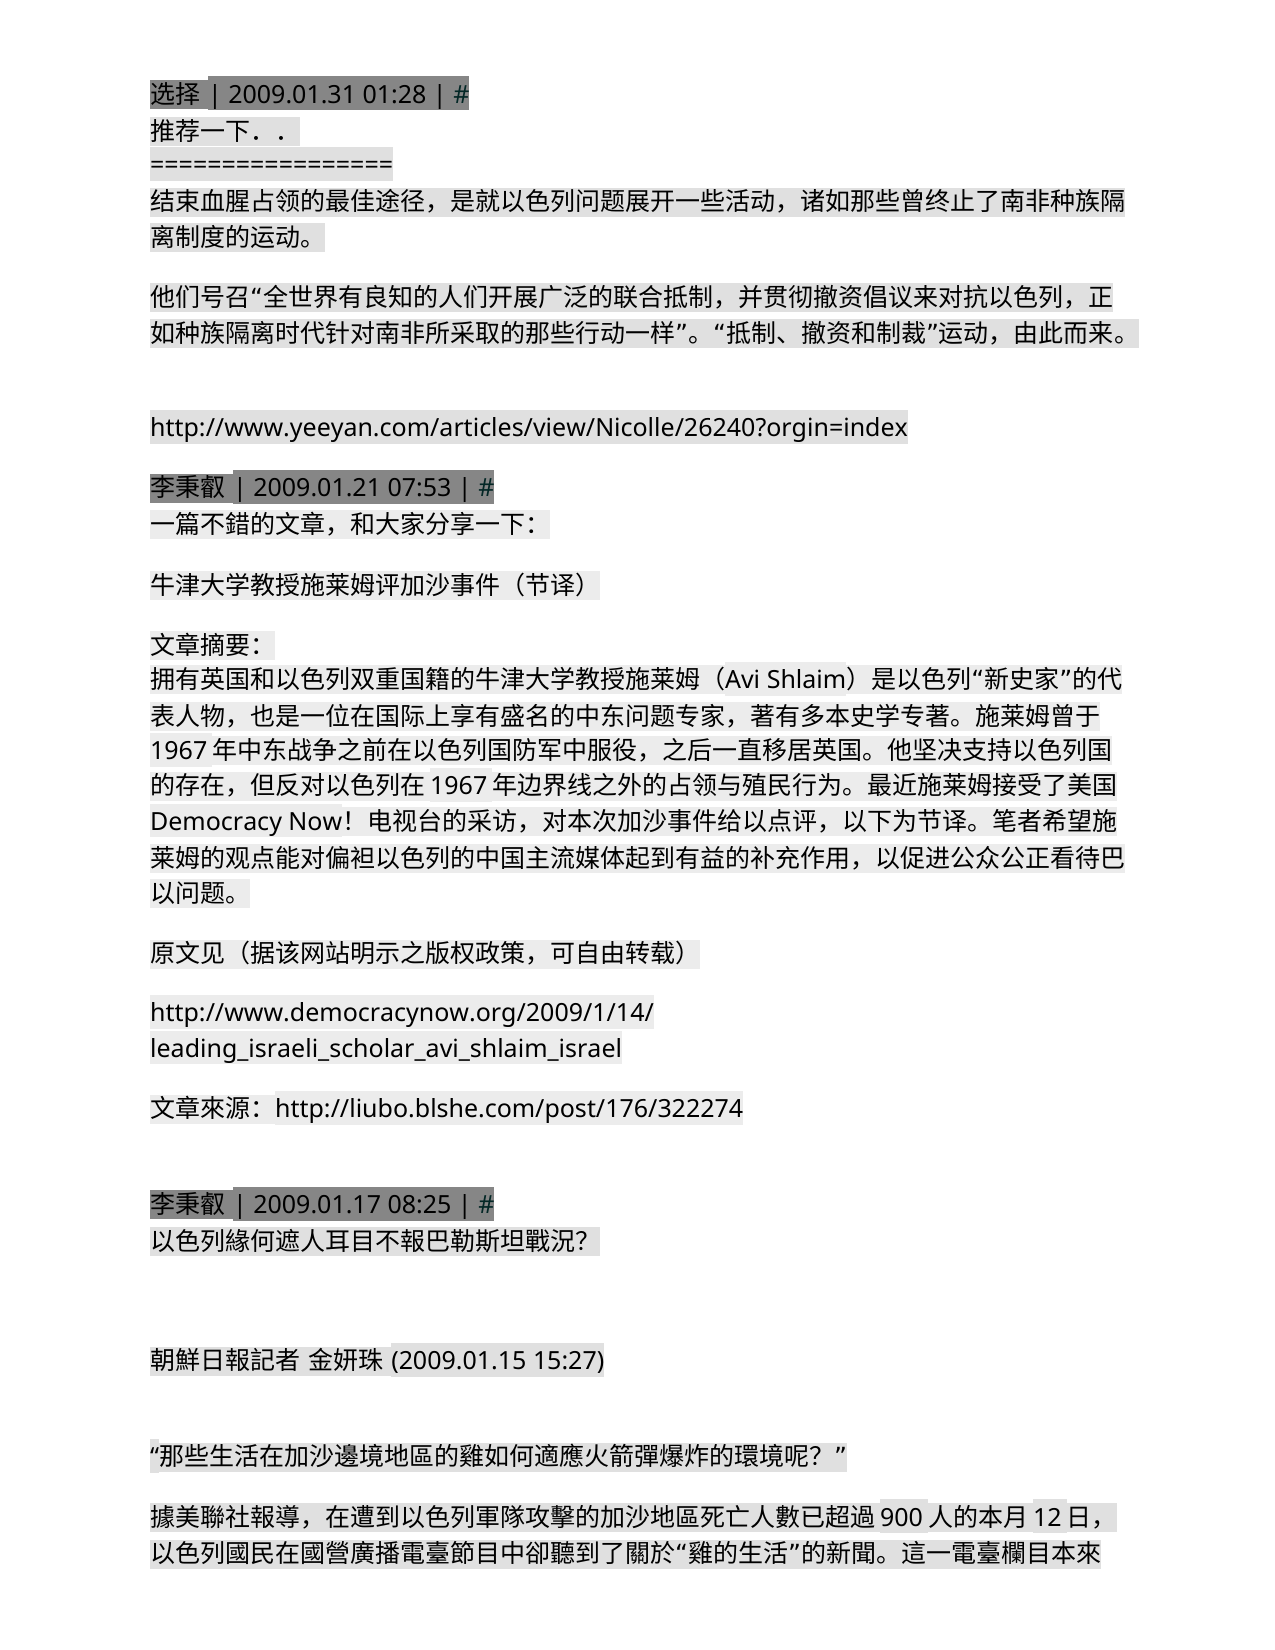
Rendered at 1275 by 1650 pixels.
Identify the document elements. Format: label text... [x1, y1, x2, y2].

text http://www.yeeyan.com/articles/view/Nicolle/26240?orgin=index [150, 373, 1125, 444]
text 牛津大学教授施莱姆评加沙事件（节译） [150, 564, 1125, 600]
text 文章摘要： 拥有英国和以色列双重国籍的牛津大学教授施莱姆（Avi Shlaim）是以色列“新史家”的代表人物，也是一位在国际上享有盛名的中东问题专家，著有多本史学专著。施莱姆曾于1967年中东战争之前在以色列国防军中服役，之后一直移居英国。他坚决支持以色列国的存在，但反对以色列在1967年边界线之外的占领与殖民行为。最近施莱姆接受了美国Democracy Now！电视台的采访，对本次加沙事件给以点评，以下为节译。笔者希望施莱姆的观点能对偏袒以色列的中国主流媒体起到有益的补充作用，以促进公众公正看待巴以问题。 [150, 625, 1125, 908]
text 據美聯社報導，在遭到以色列軍隊攻擊的加沙地區死亡人數已超過900人的本月12日，以色列國民在國營廣播電臺節目中卻聽到了關於“雞的生活”的新聞。這一電臺欄目本來 [150, 1498, 1125, 1569]
text 李秉叡 | 2009.01.17 08:25 | # [150, 1185, 1125, 1221]
text 朝鮮日報記者 金妍珠 (2009.01.15 15:27) [150, 1342, 1125, 1377]
text “那些生活在加沙邊境地區的雞如何適應火箭彈爆炸的環境呢？” [150, 1402, 1125, 1473]
text 原文见（据该网站明示之版权政策，可自由转载） [150, 933, 1125, 969]
text 以色列緣何遮人耳目不報巴勒斯坦戰況？ [150, 1221, 1125, 1256]
text 李秉叡 | 2009.01.21 07:53 | # [150, 469, 1125, 504]
text 一篇不錯的文章，和大家分享一下： [150, 504, 1125, 539]
text 文章來源：http://liubo.blshe.com/post/176/322274 [150, 1089, 1125, 1160]
text 他们号召“全世界有良知的人们开展广泛的联合抵制，并贯彻撤资倡议来对抗以色列，正如种族隔离时代针对南非所采取的那些行动一样”。“抵制、撤资和制裁”运动，由此而来。 [150, 277, 1125, 348]
text 推荐一下．． ================= 结束血腥占领的最佳途径，是就以色列问题展开一些活动，诸如那些曾终止了南非种族隔离制度的运动。 [150, 110, 1125, 252]
text http://www.democracynow.org/2009/1/14/leading_israeli_scholar_avi_shlaim_israel [150, 994, 1125, 1064]
text 选择 | 2009.01.31 01:28 | # [150, 75, 1125, 110]
